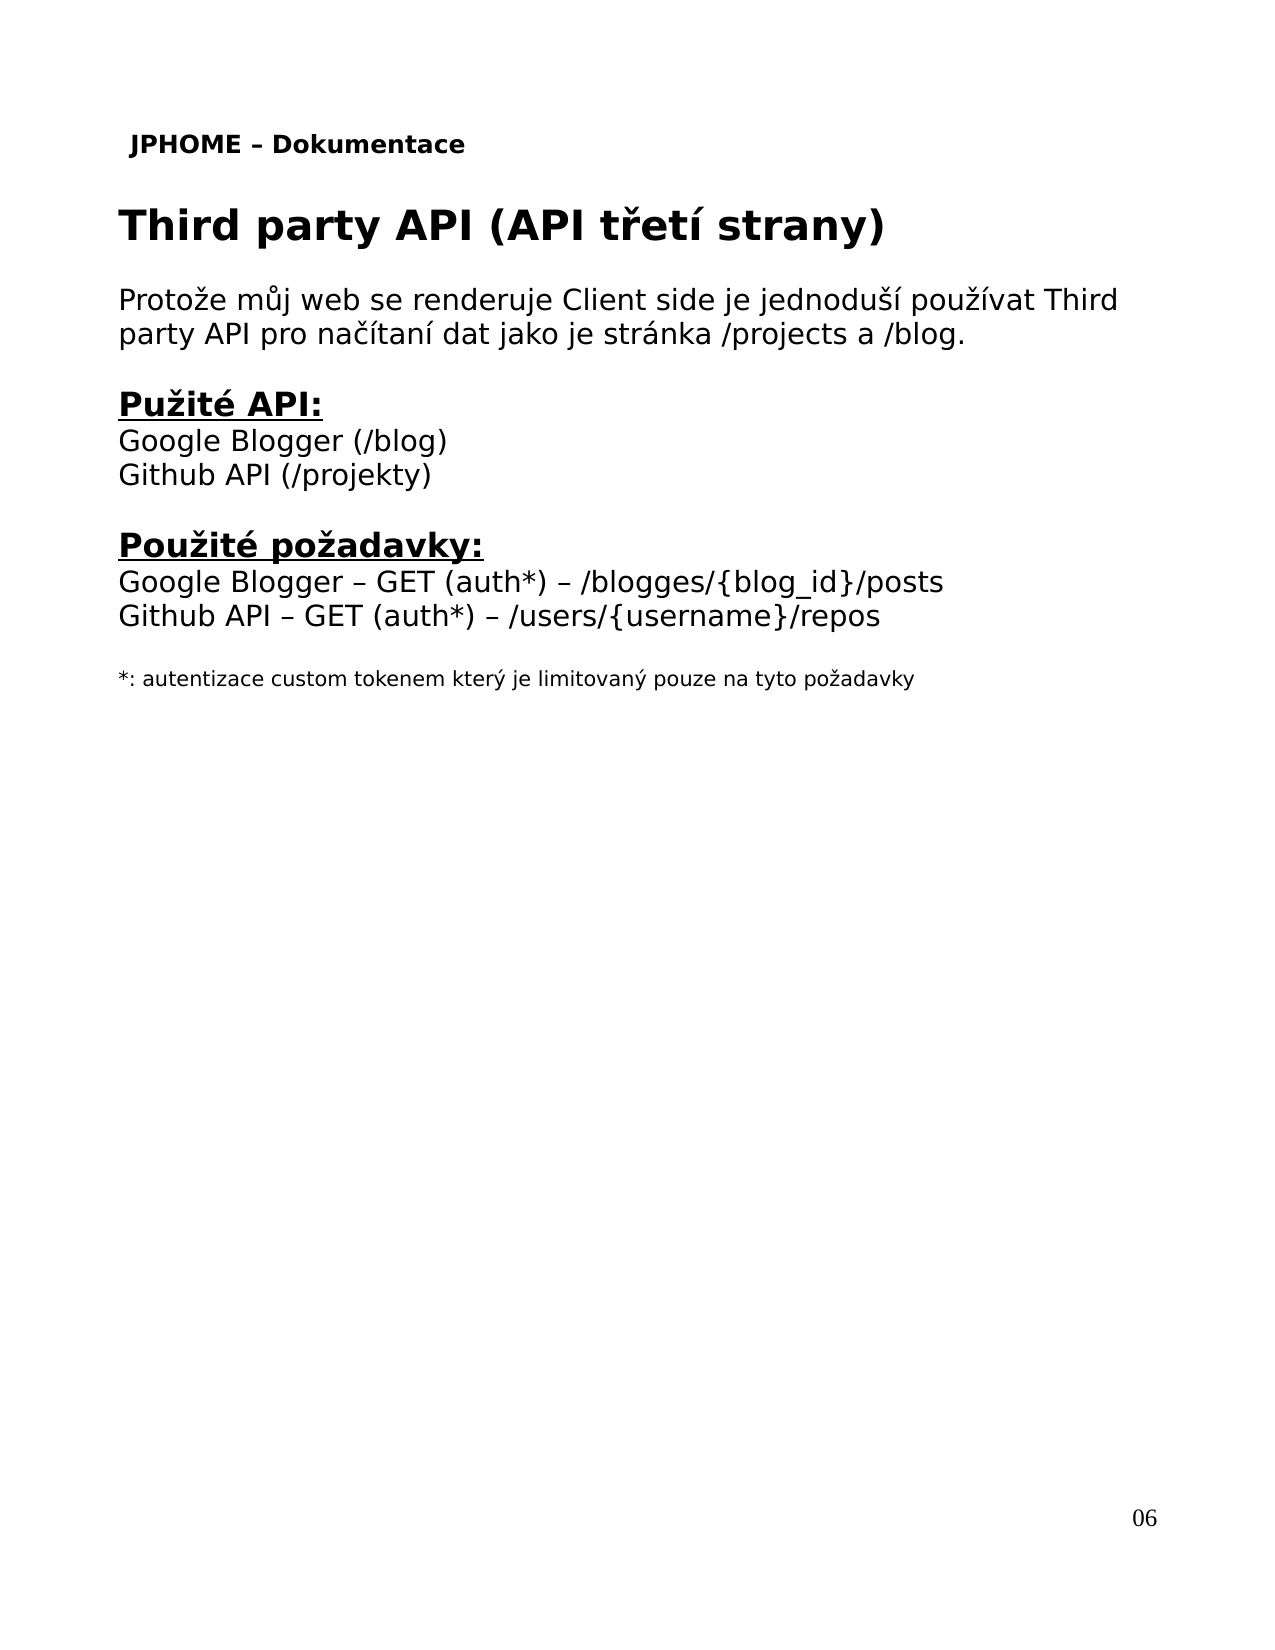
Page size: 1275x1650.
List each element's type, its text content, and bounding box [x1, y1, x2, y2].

text Google Blogger (/blog) [118, 424, 1157, 458]
text Github API – GET (auth*) – /users/{username}/repos [118, 599, 1157, 633]
text Third party API (API třetí strany) [118, 201, 1157, 250]
text *: autentizace custom tokenem který je limitovaný pouze na tyto požadavky [118, 667, 1157, 691]
text Protože můj web se renderuje Client side je jednoduší používat Third party API pro načítaní dat jako je stránka /projects a /blog. [118, 284, 1157, 352]
text Github API (/projekty) [118, 458, 1157, 492]
text Použité požadavky: [118, 526, 1157, 565]
text Google Blogger – GET (auth*) – /blogges/{blog_id}/posts [118, 565, 1157, 599]
text Pužité API: [118, 386, 1157, 424]
